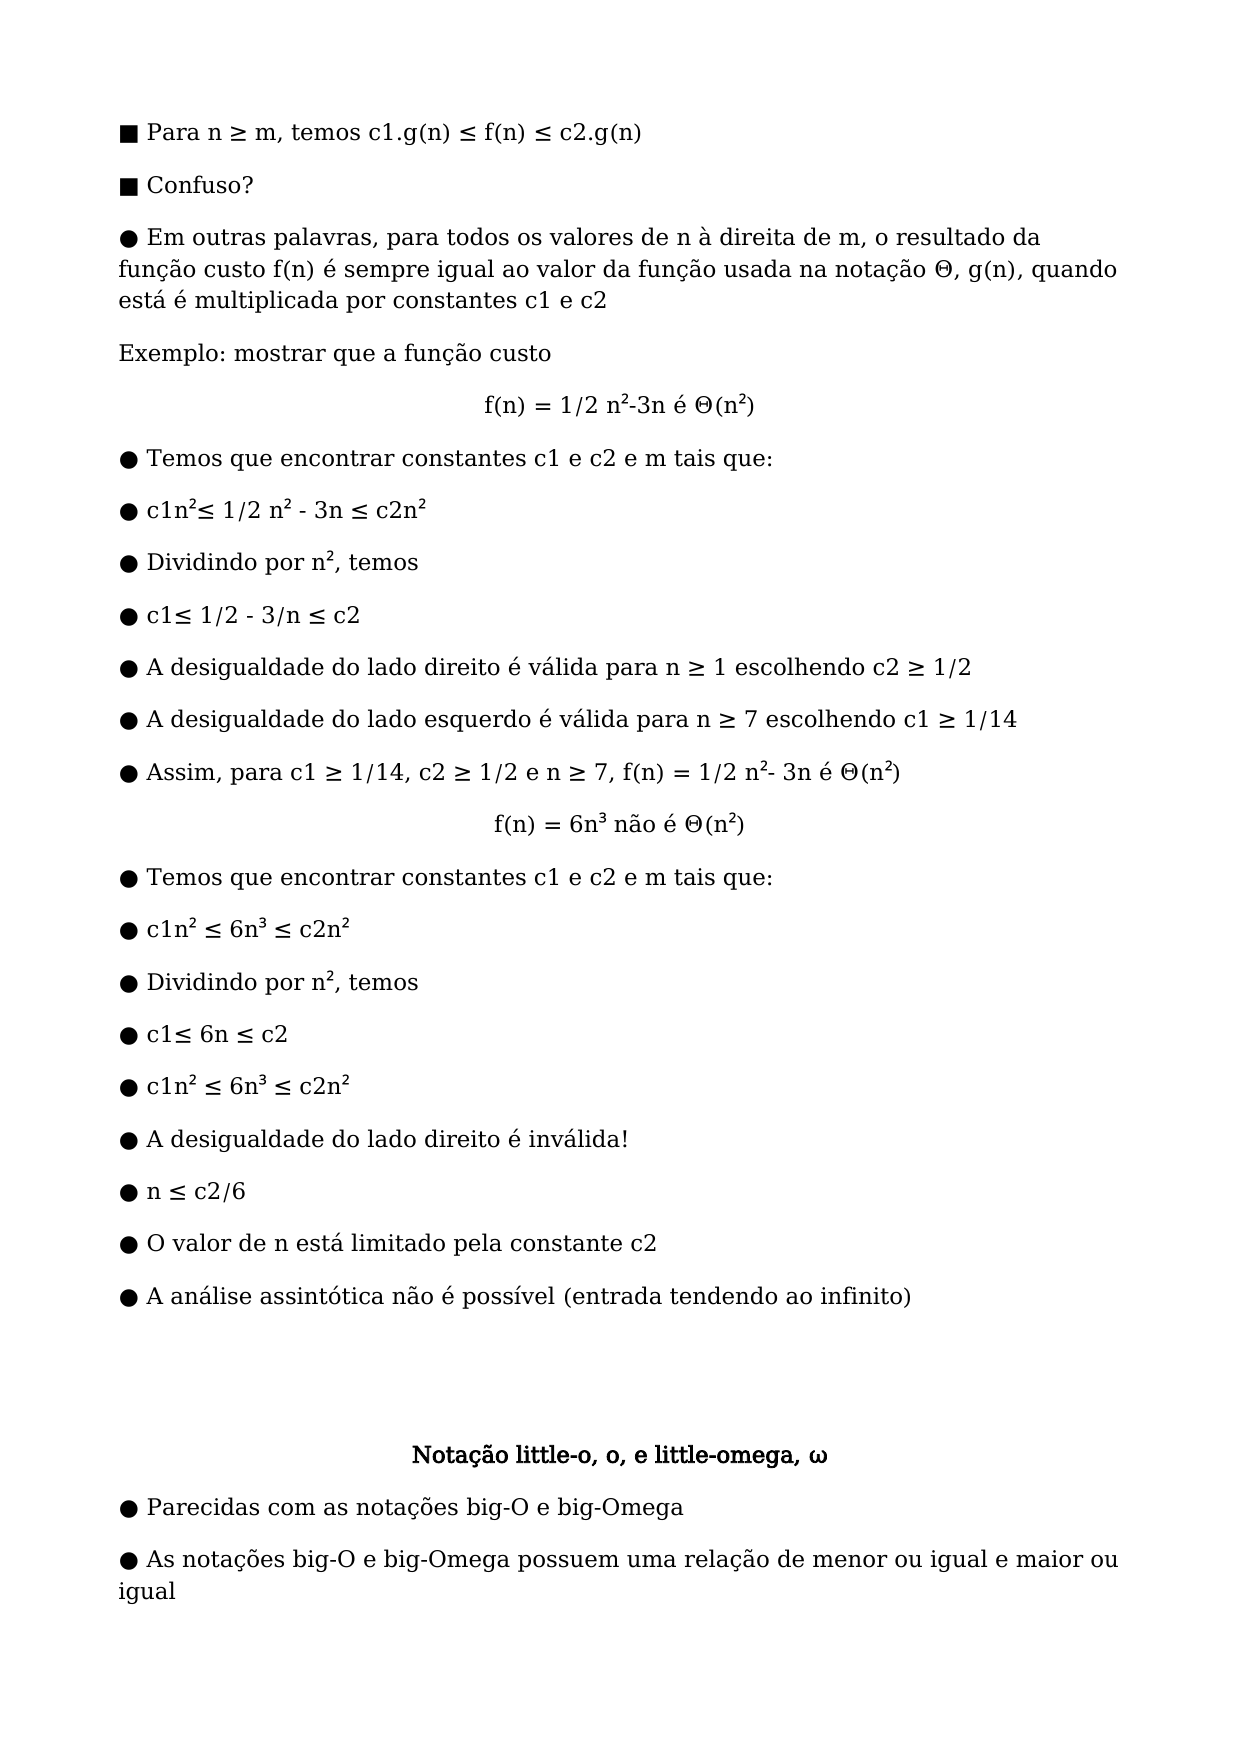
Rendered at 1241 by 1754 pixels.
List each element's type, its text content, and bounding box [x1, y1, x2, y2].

text ○ c1n²≤ 1/2 n² - 3n ≤ c2n² [118, 496, 1122, 523]
text ○ A desigualdade do lado direito é válida para n ≥ 1 escolhendo c2 ≥ 1/2 [118, 653, 1122, 680]
text f(n) = 1/2 n²-3n é Θ(n²) [118, 391, 1122, 418]
text ○ Parecidas com as notações big-O e big-Omega [118, 1492, 1122, 1520]
text ○ n ≤ c2/6 [118, 1177, 1122, 1204]
text ○ A desigualdade do lado direito é inválida! [118, 1124, 1122, 1152]
text ○ A desigualdade do lado esquerdo é válida para n ≥ 7 escolhendo c1 ≥ 1/14 [118, 705, 1122, 733]
text ○ Assim, para c1 ≥ 1/14, c2 ≥ 1⁄2 e n ≥ 7, f(n) = 1/2 n²- 3n é Θ(n²) [118, 758, 1122, 785]
text ■ Confuso? [118, 171, 1122, 198]
text ○ Dividindo por n², temos [118, 548, 1122, 576]
text Notação little-o, o, e little-omega, ω [118, 1440, 1122, 1467]
text ○ Em outras palavras, para todos os valores de n à direita de m, o resultado da função custo f(n) é sempre igual ao valor da função usada na notação Θ, g(n), quando está é multiplicada por constantes c1 e c2 [118, 223, 1122, 313]
text ○ Temos que encontrar constantes c1 e c2 e m tais que: [118, 443, 1122, 471]
text ○ O valor de n está limitado pela constante c2 [118, 1229, 1122, 1257]
text ○ c1n² ≤ 6n³ ≤ c2n² [118, 915, 1122, 942]
text ○ c1n² ≤ 6n³ ≤ c2n² [118, 1072, 1122, 1099]
text ○ Temos que encontrar constantes c1 e c2 e m tais que: [118, 862, 1122, 890]
text ○ c1≤ 6n ≤ c2 [118, 1019, 1122, 1047]
text Exemplo: mostrar que a função custo [118, 338, 1122, 366]
text ■ Para n ≥ m, temos c1.g(n) ≤ f(n) ≤ c2.g(n) [118, 118, 1122, 146]
text ○ Dividindo por n², temos [118, 967, 1122, 995]
text f(n) = 6n³ não é Θ(n²) [118, 810, 1122, 837]
text ○ As notações big-O e big-Omega possuem uma relação de menor ou igual e maior ou igual [118, 1545, 1122, 1604]
text ○ A análise assintótica não é possível (entrada tendendo ao infinito) [118, 1282, 1122, 1309]
text ○ c1≤ 1/2 - 3/n ≤ c2 [118, 600, 1122, 628]
